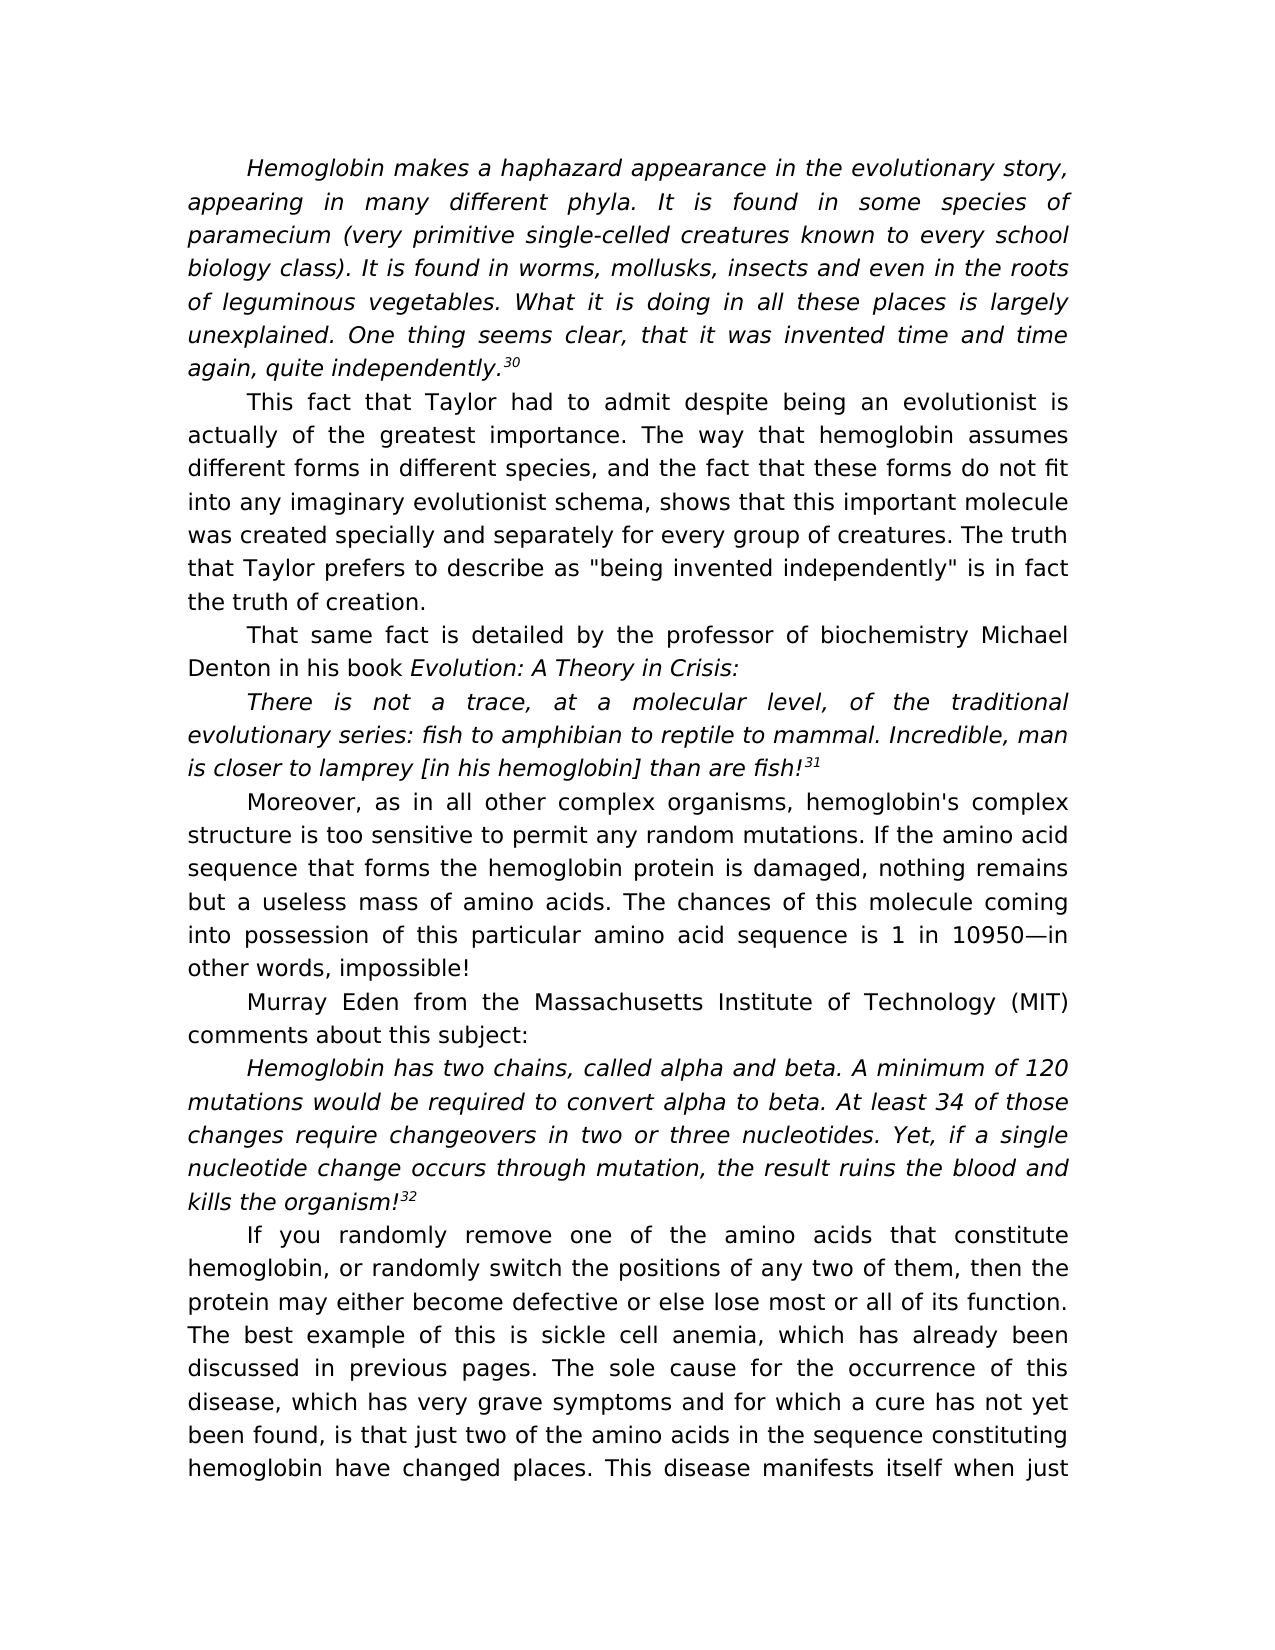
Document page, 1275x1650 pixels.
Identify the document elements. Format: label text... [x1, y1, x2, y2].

text This fact that Taylor had to admit despite being an evolutionist is actually of the greatest importance. The way that hemoglobin assumes different forms in different species, and the fact that these forms do not fit into any imaginary evolutionist schema, shows that this important molecule was created specially and separately for every group of creatures. The truth that Taylor prefers to describe as "being invented independently" is in fact the truth of creation. [187, 383, 1070, 617]
text Murray Eden from the Massachusetts Institute of Technology (MIT) comments about this subject: [187, 983, 1070, 1050]
text That same fact is detailed by the professor of biochemistry Michael Denton in his book Evolution: A Theory in Crisis: [187, 617, 1070, 683]
text There is not a trace, at a molecular level, of the traditional evolutionary series: fish to amphibian to reptile to mammal. Incredible, man is closer to lamprey [in his hemoglobin] than are fish!31 [187, 683, 1070, 783]
text Moreover, as in all other complex organisms, hemoglobin's complex structure is too sensitive to permit any random mutations. If the amino acid sequence that forms the hemoglobin protein is damaged, nothing remains but a useless mass of amino acids. The chances of this molecule coming into possession of this particular amino acid sequence is 1 in 10950—in other words, impossible! [187, 783, 1070, 983]
text Hemoglobin has two chains, called alpha and beta. A minimum of 120 mutations would be required to convert alpha to beta. At least 34 of those changes require changeovers in two or three nucleotides. Yet, if a single nucleotide change occurs through mutation, the result ruins the blood and kills the organism!32 [187, 1050, 1070, 1217]
text If you randomly remove one of the amino acids that constitute hemoglobin, or randomly switch the positions of any two of them, then the protein may either become defective or else lose most or all of its function. The best example of this is sickle cell anemia, which has already been discussed in previous pages. The sole cause for the occurrence of this disease, which has very grave symptoms and for which a cure has not yet been found, is that just two of the amino acids in the sequence constituting hemoglobin have changed places. This disease manifests itself when just [187, 1217, 1070, 1483]
text Hemoglobin makes a haphazard appearance in the evolutionary story, appearing in many different phyla. It is found in some species of paramecium (very primitive single-celled creatures known to every school biology class). It is found in worms, mollusks, insects and even in the roots of leguminous vegetables. What it is doing in all these places is largely unexplained. One thing seems clear, that it was invented time and time again, quite independently.30 [187, 150, 1070, 383]
